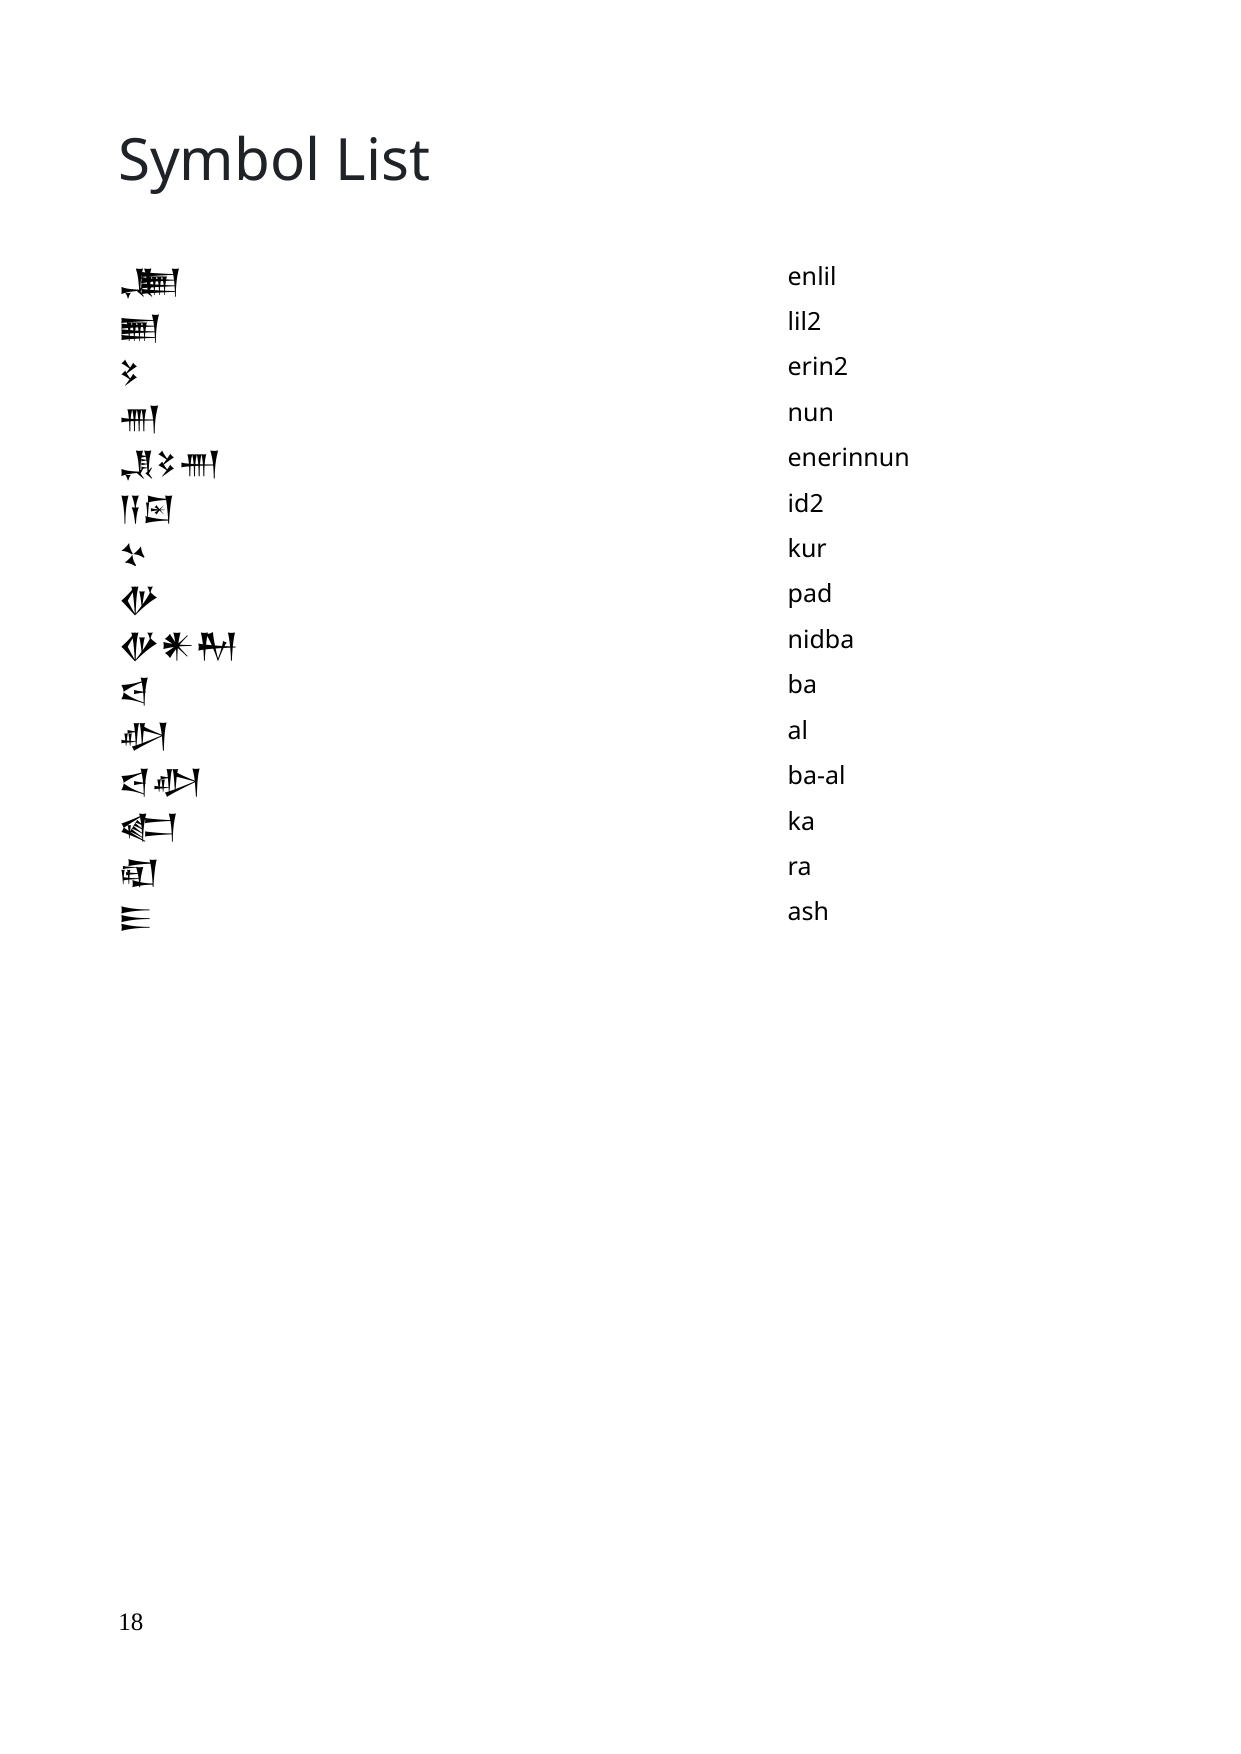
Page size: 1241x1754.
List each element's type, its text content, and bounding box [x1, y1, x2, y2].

text Symbol List [118, 118, 1122, 198]
table_header 𒂗𒆤 [118, 258, 453, 303]
table_cell 𒁀𒀠 [118, 758, 453, 803]
table_cell ba [788, 667, 1122, 712]
table_cell [453, 394, 787, 440]
table_cell [453, 440, 787, 485]
table_cell ra [788, 849, 1122, 894]
table_cell [788, 1042, 1122, 1076]
table_cell 𒂟 [118, 349, 453, 394]
table_cell [453, 531, 787, 576]
table_cell [453, 849, 787, 894]
table_cell 𒉣 [118, 394, 453, 440]
table_cell [453, 712, 787, 758]
table_cell [118, 1008, 453, 1042]
table_cell [118, 974, 453, 1007]
table_cell [118, 1042, 453, 1076]
table_cell nidba [788, 621, 1122, 667]
table_cell [118, 939, 453, 973]
table_cell ka [788, 803, 1122, 848]
table_cell [788, 1008, 1122, 1042]
table_cell 𒁀 [118, 667, 453, 712]
table_cell [788, 939, 1122, 973]
table_cell 𒉻𒀭𒈹 [118, 621, 453, 667]
table_cell id2 [788, 485, 1122, 531]
table_cell 𒂗𒂟𒉣 [118, 440, 453, 485]
table_cell [453, 939, 787, 973]
table_cell 𒊏 [118, 849, 453, 894]
table_cell 𒀠 [118, 712, 453, 758]
table_cell 𒀀𒇉 [118, 485, 453, 531]
table_cell [788, 1076, 1122, 1110]
table_cell [453, 1076, 787, 1110]
table_cell [453, 758, 787, 803]
table_cell 𒆳 [118, 531, 453, 576]
table_cell 𒆤 [118, 304, 453, 349]
table_header [453, 258, 787, 303]
table_cell [453, 667, 787, 712]
table_cell lil2 [788, 304, 1122, 349]
table_cell al [788, 712, 1122, 758]
table_cell ash [788, 894, 1122, 939]
table_cell [453, 576, 787, 621]
table_cell ba-al [788, 758, 1122, 803]
table_header enlil [788, 258, 1122, 303]
table_cell enerinnun [788, 440, 1122, 485]
table_cell 𒅗 [118, 803, 453, 848]
table_cell [453, 1042, 787, 1076]
table_cell [453, 304, 787, 349]
table_cell [453, 1008, 787, 1042]
table_cell [453, 349, 787, 394]
table_cell [453, 974, 787, 1007]
table_cell kur [788, 531, 1122, 576]
table_cell 𒀼 [118, 894, 453, 939]
table_cell pad [788, 576, 1122, 621]
table_cell [453, 621, 787, 667]
table_cell 𒉻 [118, 576, 453, 621]
table_cell [453, 894, 787, 939]
table_cell nun [788, 394, 1122, 440]
table_cell [453, 803, 787, 848]
table_cell [788, 974, 1122, 1007]
table_cell erin2 [788, 349, 1122, 394]
table_cell [118, 1076, 453, 1110]
table_cell [453, 485, 787, 531]
